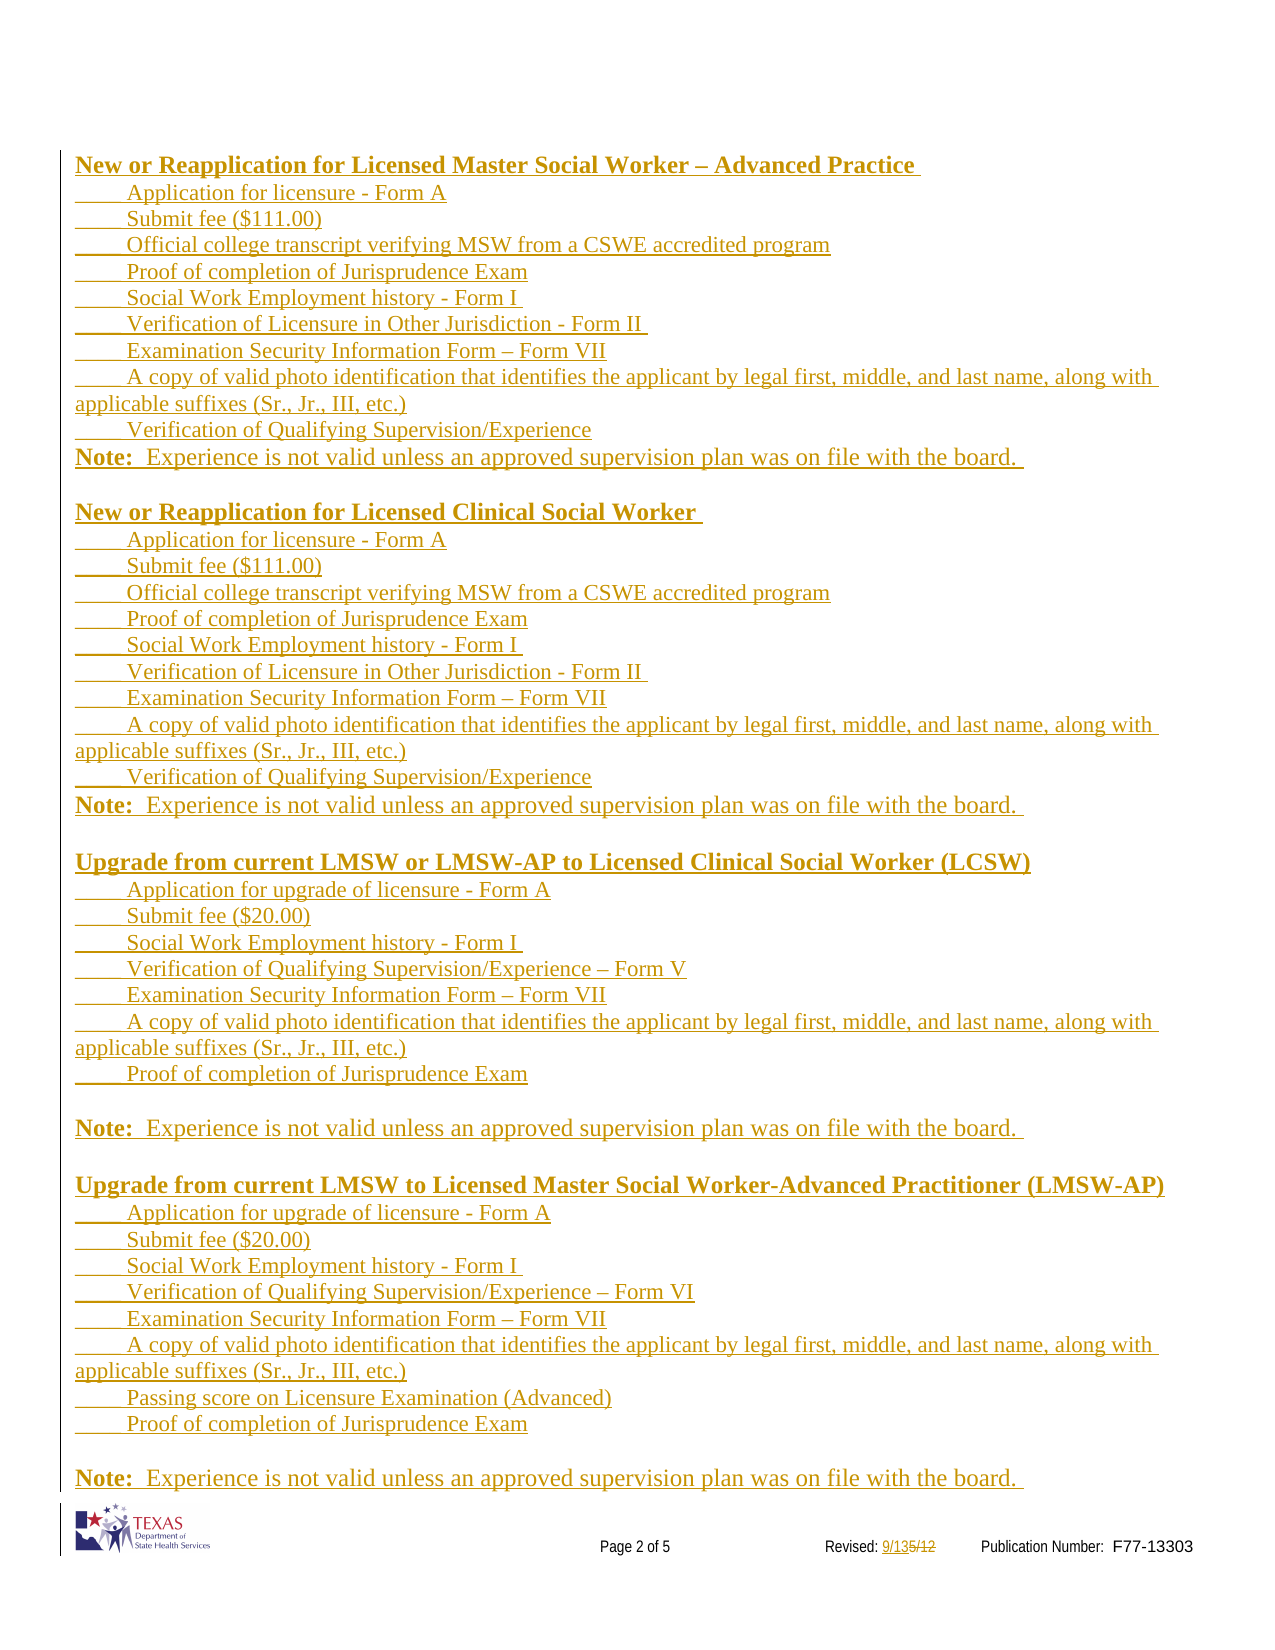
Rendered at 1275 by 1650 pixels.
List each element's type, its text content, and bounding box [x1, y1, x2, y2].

text ____ A copy of valid photo identification that identifies the applicant by legal first, middle, and last name, along with applicable suffixes (Sr., Jr., III, etc.) [75, 1008, 1200, 1060]
text ____ Social Work Employment history - Form I [75, 1252, 1200, 1278]
text ____ Examination Security Information Form – Form VII [75, 981, 1200, 1008]
text ____ Submit fee ($20.00) [75, 1226, 1200, 1252]
text ____ Proof of completion of Jurisprudence Exam [75, 605, 1200, 632]
text Note: Experience is not valid unless an approved supervision plan was on file with the board. [75, 790, 1200, 818]
text ____ Application for licensure - Form A [75, 179, 1200, 205]
text ____ A copy of valid photo identification that identifies the applicant by legal first, middle, and last name, along with applicable suffixes (Sr., Jr., III, etc.) [75, 363, 1200, 416]
text ____ Verification of Qualifying Supervision/Experience [75, 416, 1200, 442]
text ____ Proof of completion of Jurisprudence Exam [75, 1410, 1200, 1437]
text ____ Social Work Employment history - Form I [75, 632, 1200, 658]
text ____ Submit fee ($111.00) [75, 552, 1200, 579]
text ____ Examination Security Information Form – Form VII [75, 1305, 1200, 1331]
text ____ A copy of valid photo identification that identifies the applicant by legal first, middle, and last name, along with applicable suffixes (Sr., Jr., III, etc.) [75, 1331, 1200, 1384]
text ____ Examination Security Information Form – Form VII [75, 337, 1200, 363]
text ____ Official college transcript verifying MSW from a CSWE accredited program [75, 231, 1200, 258]
text New or Reapplication for Licensed Clinical Social Worker [75, 497, 1200, 526]
text ____ Verification of Licensure in Other Jurisdiction - Form II [75, 658, 1200, 684]
text ____ Proof of completion of Jurisprudence Exam [75, 258, 1200, 284]
text ____ Official college transcript verifying MSW from a CSWE accredited program [75, 579, 1200, 605]
text ____ Application for upgrade of licensure - Form A [75, 876, 1200, 902]
text Upgrade from current LMSW or LMSW-AP to Licensed Clinical Social Worker (LCSW) [75, 847, 1200, 876]
text ____ Submit fee ($20.00) [75, 902, 1200, 929]
text ____ Social Work Employment history - Form I [75, 284, 1200, 311]
picture [75, 1503, 210, 1553]
text ____ Examination Security Information Form – Form VII [75, 684, 1200, 711]
text ____ Submit fee ($111.00) [75, 205, 1200, 231]
text ____ Verification of Qualifying Supervision/Experience – Form V [75, 955, 1200, 981]
text ____ Passing score on Licensure Examination (Advanced) [75, 1384, 1200, 1410]
text New or Reapplication for Licensed Master Social Worker – Advanced Practice [75, 150, 1200, 179]
text ____ Verification of Licensure in Other Jurisdiction - Form II [75, 311, 1200, 337]
text Note: Experience is not valid unless an approved supervision plan was on file with the board. [75, 442, 1200, 471]
text Note: Experience is not valid unless an approved supervision plan was on file with the board. [75, 1113, 1200, 1142]
text ____ Social Work Employment history - Form I [75, 929, 1200, 955]
text ____ Verification of Qualifying Supervision/Experience – Form VI [75, 1278, 1200, 1305]
text ____ Proof of completion of Jurisprudence Exam [75, 1060, 1200, 1087]
text ____ Verification of Qualifying Supervision/Experience [75, 763, 1200, 790]
text Note: Experience is not valid unless an approved supervision plan was on file with the board. [75, 1463, 1200, 1492]
text ____ Application for upgrade of licensure - Form A [75, 1199, 1200, 1226]
text ____ A copy of valid photo identification that identifies the applicant by legal first, middle, and last name, along with applicable suffixes (Sr., Jr., III, etc.) [75, 711, 1200, 763]
text ____ Application for licensure - Form A [75, 526, 1200, 552]
text Upgrade from current LMSW to Licensed Master Social Worker-Advanced Practitioner (LMSW-AP) [75, 1171, 1200, 1199]
